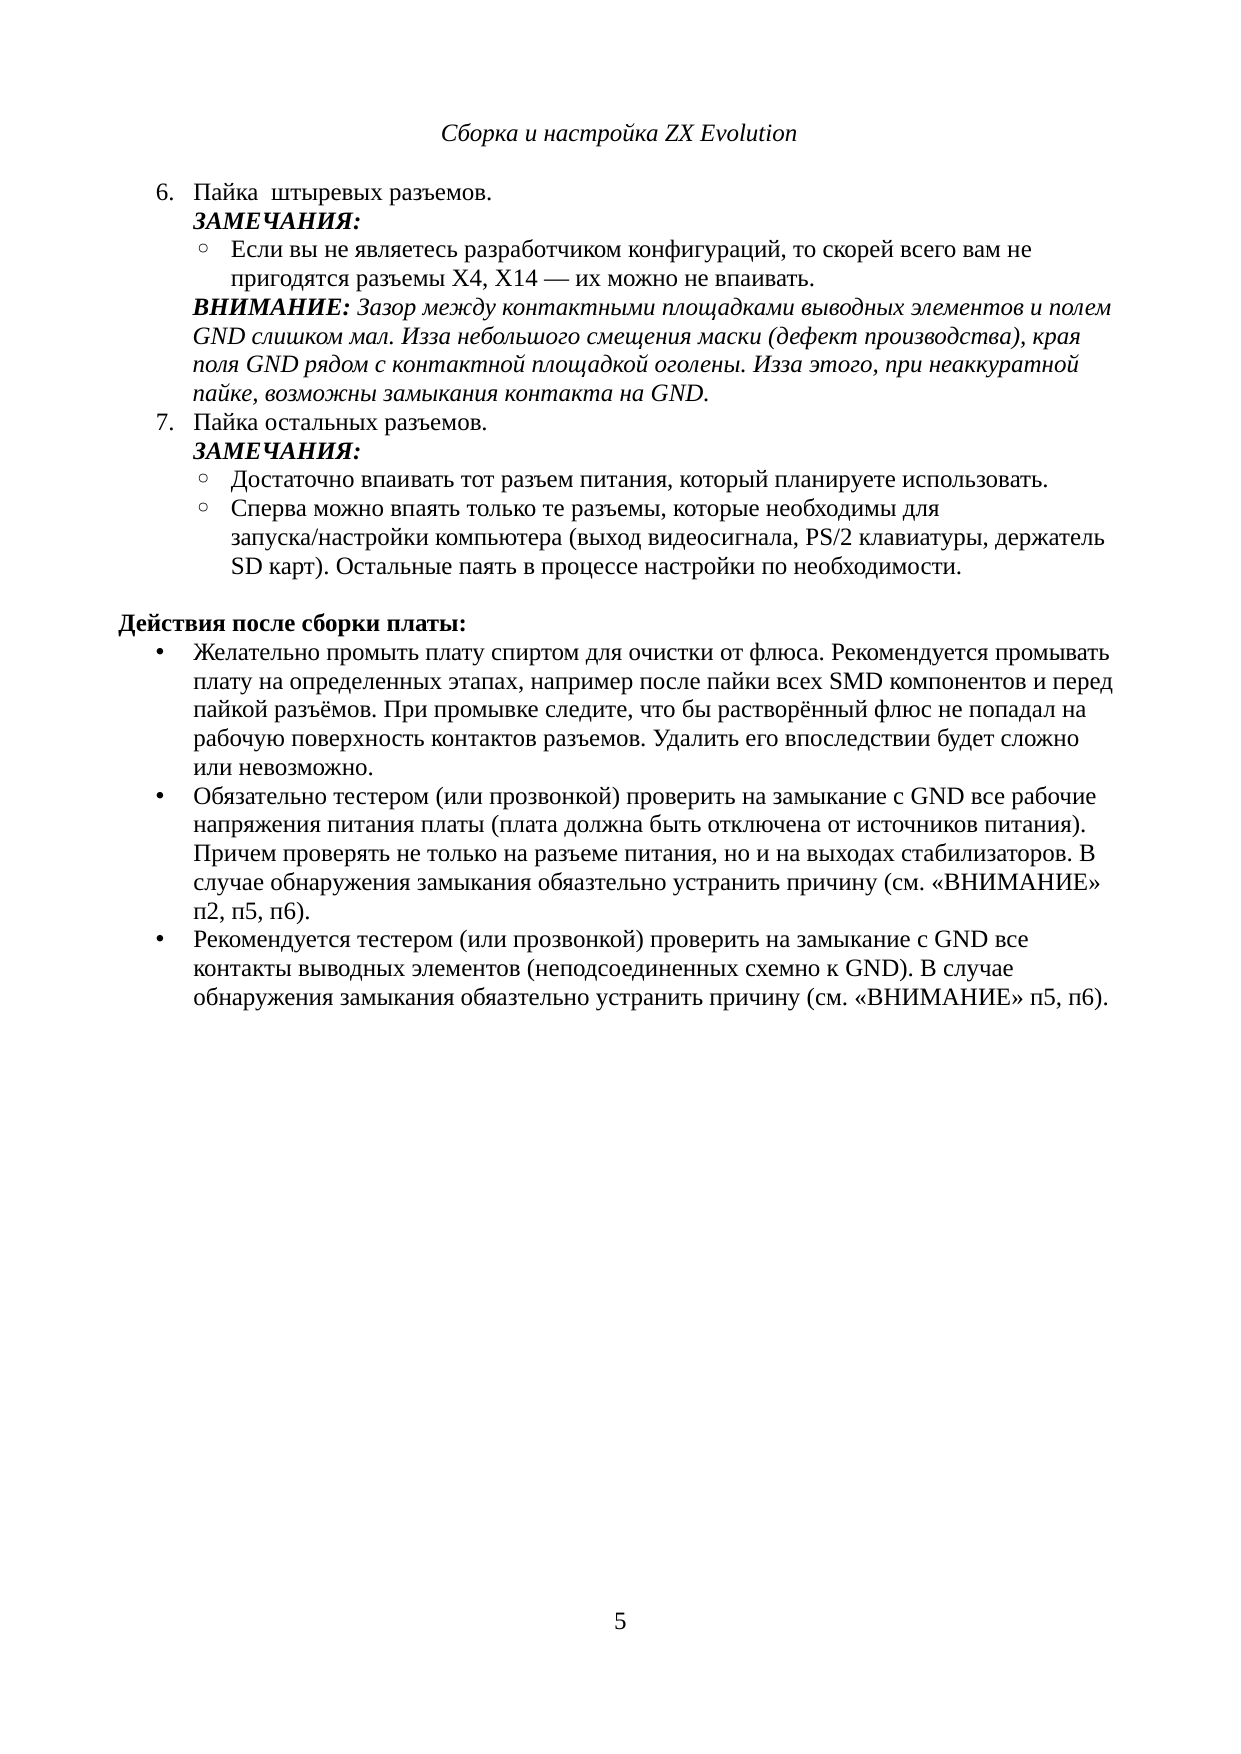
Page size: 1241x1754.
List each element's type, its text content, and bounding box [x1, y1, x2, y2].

list Достаточно впаивать тот разъем питания, который планируете использовать. [193, 464, 1122, 493]
text Действия после сборки платы: [118, 608, 1122, 637]
list Пайка штыревых разъемов. ЗАМЕЧАНИЯ: [156, 177, 1122, 234]
list Пайка остальных разъемов. ЗАМЕЧАНИЯ: [156, 407, 1122, 464]
list Если вы не являетесь разработчиком конфигураций, то скорей всего вам не пригодятся разъемы X4, X14 — их можно не впаивать. [193, 234, 1122, 292]
list Желательно промыть плату спиртом для очистки от флюса. Рекомендуется промывать плату на определенных этапах, например после пайки всех SMD компонентов и перед пайкой разъёмов. При промывке следите, что бы растворённый флюс не попадал на рабочую поверхность контактов разъемов. Удалить его впоследствии будет сложно или невозможно. [156, 637, 1122, 781]
list Сперва можно впаять только те разъемы, которые необходимы для запуска/настройки компьютера (выход видеосигнала, PS/2 клавиатуры, держатель SD карт). Остальные паять в процессе настройки по необходимости. [193, 493, 1122, 579]
list Рекомендуется тестером (или прозвонкой) проверить на замыкание с GND все контакты выводных элементов (неподсоединенных схемно к GND). В случае обнаружения замыкания обяазтельно устранить причину (см. «ВНИМАНИЕ» п5, п6). [156, 924, 1122, 1011]
text ВНИМАНИЕ: Зазор между контактными площадками выводных элементов и полем GND слишком мал. Изза небольшого смещения маски (дефект производства), края поля GND рядом с контактной площадкой оголены. Изза этого, при неаккуратной пайке, возможны замыкания контакта на GND. [192, 292, 1122, 407]
list Обязательно тестером (или прозвонкой) проверить на замыкание с GND все рабочие напряжения питания платы (плата должна быть отключена от источников питания). Причем проверять не только на разъеме питания, но и на выходах стабилизаторов. В случае обнаружения замыкания обяазтельно устранить причину (см. «ВНИМАНИЕ» п2, п5, п6). [156, 781, 1122, 924]
